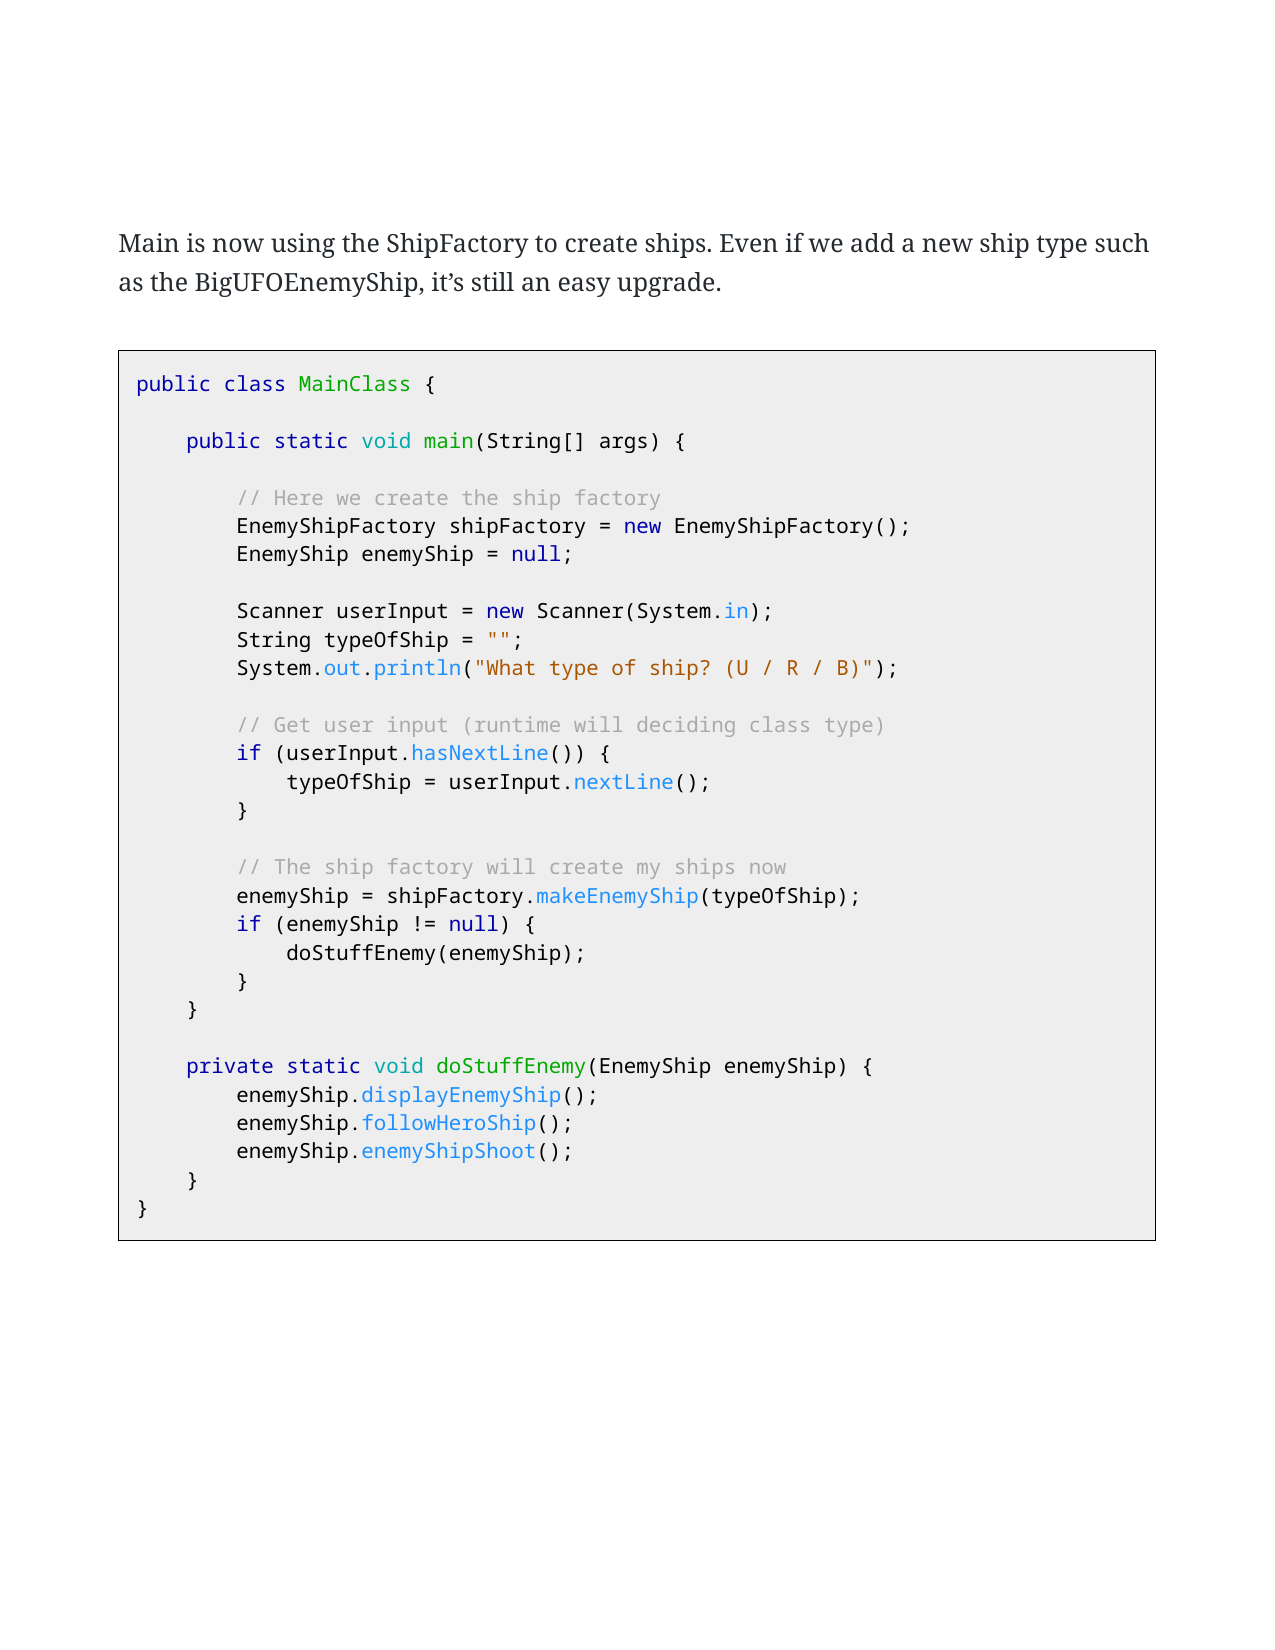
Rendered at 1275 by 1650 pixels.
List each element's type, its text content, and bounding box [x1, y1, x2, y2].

text Main is now using the ShipFactory to create ships. Even if we add a new ship type such as the BigUFOEnemyShip, it’s still an easy upgrade. [118, 226, 1157, 299]
